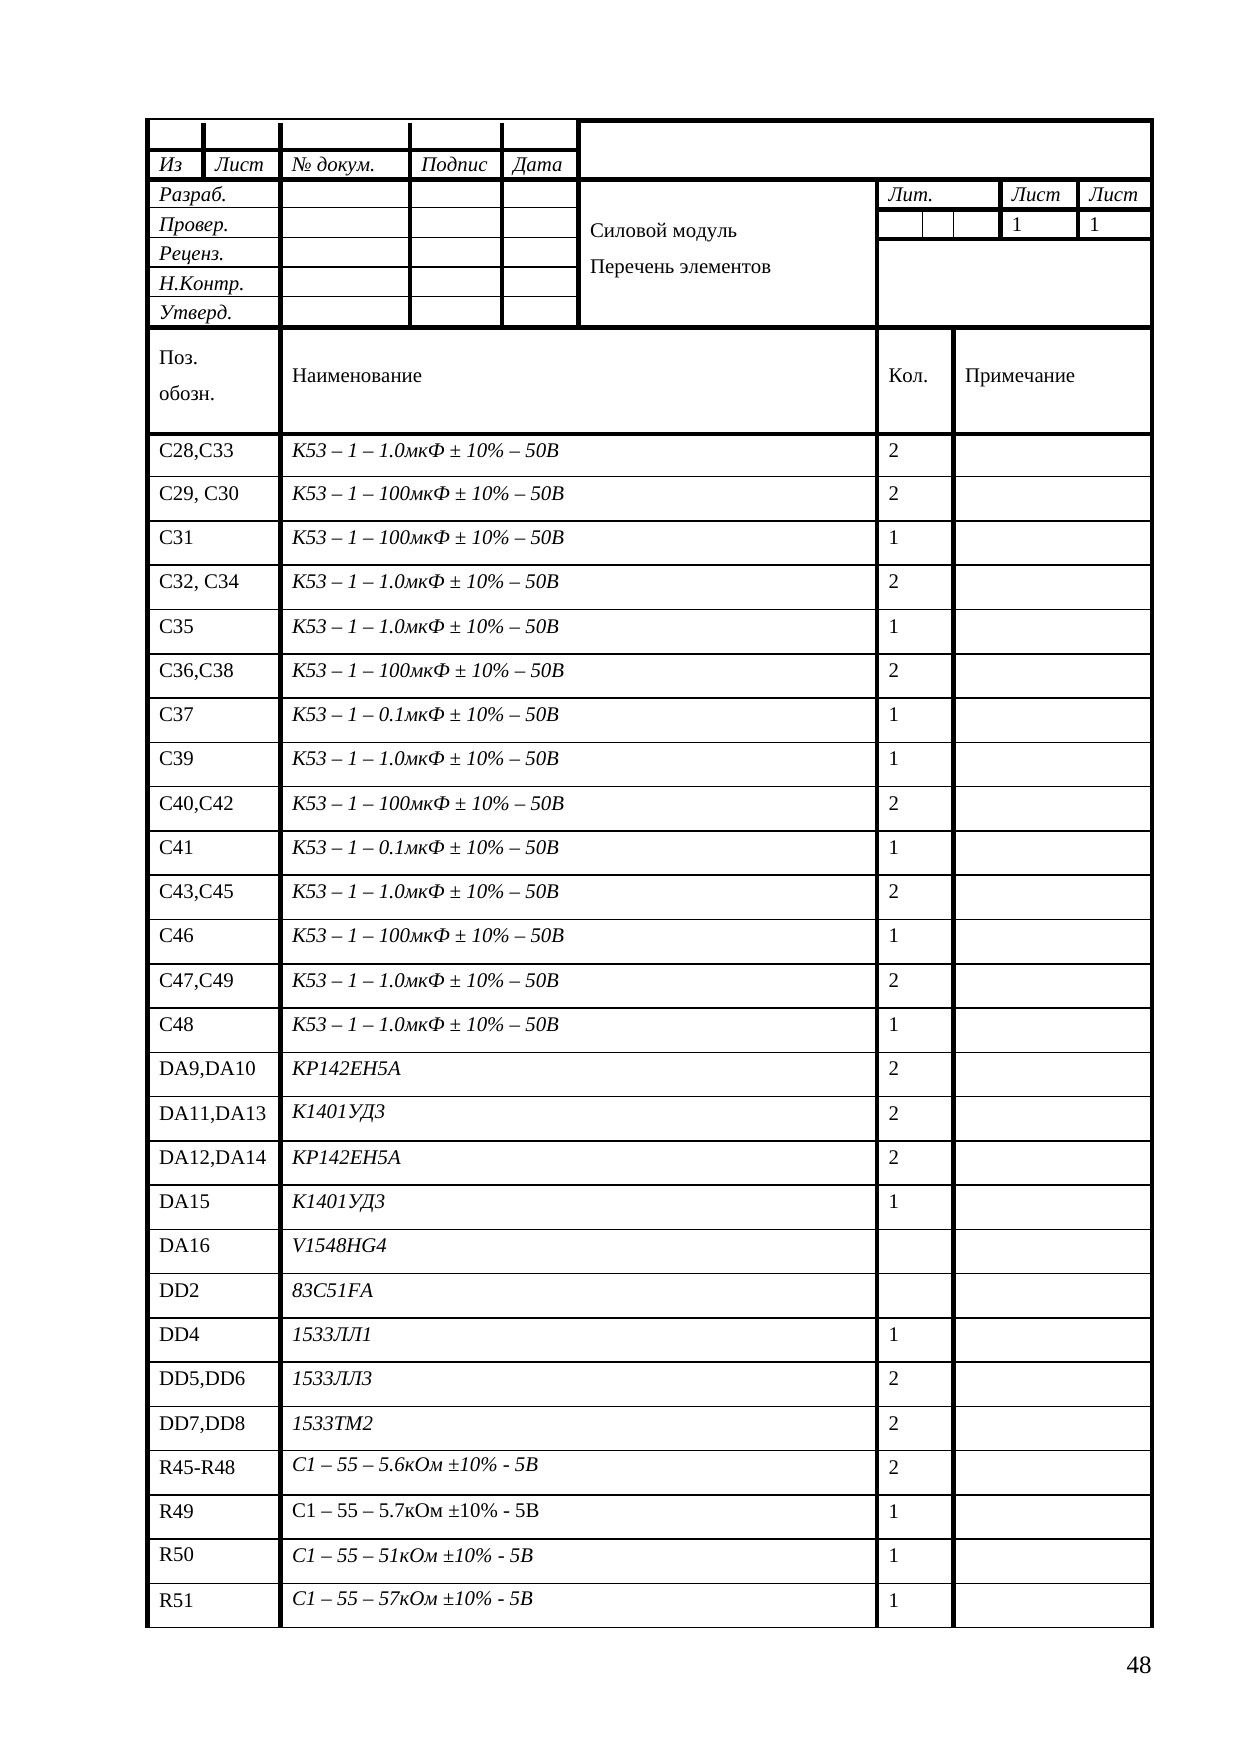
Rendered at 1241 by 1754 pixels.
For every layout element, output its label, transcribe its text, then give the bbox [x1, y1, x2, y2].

table_cell [956, 876, 1150, 918]
table_cell V1548HG4 [283, 1230, 875, 1273]
table_cell [283, 208, 408, 236]
table_cell [1154, 520, 1178, 564]
table_cell Наименование [283, 330, 875, 432]
table_cell С28,С33 [150, 436, 278, 476]
table_cell № докум. [283, 152, 408, 177]
table_cell [1154, 1273, 1178, 1317]
table_cell DD5,DD6 [150, 1363, 278, 1406]
table_cell [954, 212, 998, 236]
table_cell 1 [879, 1319, 951, 1361]
table_cell [1154, 1229, 1178, 1273]
table_cell Силовой модуль Перечень элементов [581, 182, 875, 325]
table_cell [204, 120, 281, 148]
table_cell [1154, 1583, 1178, 1627]
table_cell [504, 182, 576, 207]
table_cell [412, 208, 500, 236]
table_cell DA12,DA14 [150, 1142, 278, 1184]
table_cell [1154, 874, 1178, 918]
table_cell [1154, 1450, 1178, 1494]
table_cell [956, 832, 1150, 874]
table_cell С29, С30 [150, 477, 278, 520]
table_cell [956, 1451, 1150, 1494]
table_cell [1154, 741, 1178, 786]
table_cell Примечание [956, 330, 1150, 432]
table_cell [1154, 697, 1178, 741]
table_cell [956, 1540, 1150, 1583]
table_cell КР142ЕН5А [283, 1053, 875, 1096]
table_cell [1154, 236, 1178, 266]
table_cell Лит. [879, 182, 998, 207]
table_cell Изм. [150, 152, 201, 177]
table_cell 1 [1080, 212, 1150, 236]
table_cell [956, 436, 1150, 476]
table_cell [412, 268, 500, 296]
table_cell [956, 477, 1150, 520]
table_cell Листов [1080, 182, 1150, 207]
table_cell [1154, 786, 1178, 830]
table_cell 1 [879, 1009, 951, 1051]
table_cell К53 – 1 – 100мкФ ± 10% – 50В [283, 477, 875, 520]
table_cell [879, 241, 1150, 325]
table_cell [1154, 1007, 1178, 1051]
table_cell Утверд. [150, 297, 278, 325]
table_cell [1154, 177, 1178, 207]
table_cell [1154, 476, 1178, 520]
table_cell С37 [150, 699, 278, 741]
table_cell [879, 212, 922, 236]
table_cell Поз. обозн. [150, 330, 278, 432]
table_cell DA9,DA10 [150, 1053, 278, 1096]
table_cell С1 – 55 – 57кОм ±10% - 5В [283, 1584, 875, 1627]
table_cell 2 [879, 655, 951, 697]
table_cell [956, 1053, 1150, 1096]
table_cell К53 – 1 – 1.0мкФ ± 10% – 50В [283, 436, 875, 476]
table_cell К1401УД3 [283, 1186, 875, 1228]
table_cell 2 [879, 965, 951, 1007]
table_cell С36,С38 [150, 655, 278, 697]
table_cell С43,С45 [150, 876, 278, 918]
table_cell С40,С42 [150, 787, 278, 830]
table_cell [956, 1407, 1150, 1450]
table_cell 2 [879, 477, 951, 520]
table_cell С46 [150, 920, 278, 963]
table_cell [956, 1363, 1150, 1406]
table_cell [1154, 919, 1178, 963]
table_cell [283, 297, 408, 325]
table_cell [956, 1496, 1150, 1538]
table_cell 83C51FA [283, 1274, 875, 1317]
table_cell Лист [206, 152, 278, 177]
table_cell [410, 120, 502, 148]
table_cell 2 [879, 1097, 951, 1140]
table_cell 1533ЛЛ1 [283, 1319, 875, 1361]
table_cell 1 [879, 610, 951, 653]
table_cell Провер. [150, 208, 278, 236]
table_cell С1 – 55 – 51кОм ±10% - 5В [283, 1540, 875, 1583]
table_cell 1533ЛЛ3 [283, 1363, 875, 1406]
table_cell [150, 120, 204, 148]
table_cell [956, 655, 1150, 697]
table_cell [283, 182, 408, 207]
table_cell 1 [879, 699, 951, 741]
table_cell [1154, 118, 1178, 148]
table_cell [956, 1097, 1150, 1140]
table_cell [1154, 325, 1178, 432]
table_cell [956, 1319, 1150, 1361]
table_cell Подпись [412, 152, 500, 177]
table_cell 1 [879, 743, 951, 786]
table_cell R50 [150, 1540, 278, 1583]
table_cell [1154, 148, 1178, 177]
table_cell [412, 238, 500, 266]
table_cell [956, 566, 1150, 609]
table_cell DA15 [150, 1186, 278, 1228]
table_cell 2 [879, 566, 951, 609]
table_cell Н.Контр. [150, 268, 278, 296]
table_cell [1154, 207, 1178, 236]
table_cell [412, 297, 500, 325]
table_cell 1 [879, 832, 951, 874]
table_cell [956, 699, 1150, 741]
table_cell [1154, 266, 1178, 296]
table_cell 1533ТМ2 [283, 1407, 875, 1450]
table_cell К53 – 1 – 0.1мкФ ± 10% – 50В [283, 699, 875, 741]
table_cell R51 [150, 1584, 278, 1627]
table_cell [1154, 830, 1178, 874]
table_cell С39 [150, 743, 278, 786]
table_cell [956, 522, 1150, 564]
table_cell 1 [879, 920, 951, 963]
table_cell [283, 238, 408, 266]
table_cell К53 – 1 – 100мкФ ± 10% – 50В [283, 522, 875, 564]
table_cell [879, 1230, 951, 1273]
table_cell 2 [879, 1451, 951, 1494]
table_cell С35 [150, 610, 278, 653]
table_cell R49 [150, 1496, 278, 1538]
table_cell [1154, 1406, 1178, 1450]
table_cell [879, 1274, 951, 1317]
table_cell К53 – 1 – 1.0мкФ ± 10% – 50В [283, 610, 875, 653]
table_cell [956, 1186, 1150, 1228]
table_cell [1154, 1538, 1178, 1583]
table_cell 2 [879, 1363, 951, 1406]
table_cell DA11,DA13 [150, 1097, 278, 1140]
table_cell 2 [879, 1142, 951, 1184]
table_cell С41 [150, 832, 278, 874]
table_cell К1401УД3 [283, 1097, 875, 1140]
table_cell [1154, 1361, 1178, 1406]
table_cell DD2 [150, 1274, 278, 1317]
table_cell [1154, 1051, 1178, 1096]
table_cell С1 – 55 – 5.7кОм ±10% - 5В [283, 1496, 875, 1538]
table_cell [504, 297, 576, 325]
table_cell К53 – 1 – 1.0мкФ ± 10% – 50В [283, 566, 875, 609]
table_cell К53 – 1 – 100мкФ ± 10% – 50В [283, 787, 875, 830]
table_cell [281, 120, 410, 148]
table_cell [1154, 1494, 1178, 1538]
table_cell 1 [879, 1540, 951, 1583]
table_cell [581, 123, 1150, 177]
table_cell [956, 610, 1150, 653]
table_cell [956, 743, 1150, 786]
table_cell 1 [1003, 212, 1076, 236]
table_cell [956, 1009, 1150, 1051]
table_cell Реценз. [150, 238, 278, 266]
table_cell [956, 1142, 1150, 1184]
table_cell Лист [1003, 182, 1076, 207]
table_cell Дата [504, 152, 576, 177]
table_cell К53 – 1 – 1.0мкФ ± 10% – 50В [283, 965, 875, 1007]
table_cell DD7,DD8 [150, 1407, 278, 1450]
table_cell [1154, 1140, 1178, 1184]
table_cell С32, С34 [150, 566, 278, 609]
table_cell Кол. [879, 330, 951, 432]
table_cell [923, 212, 953, 236]
table_cell 1 [879, 522, 951, 564]
table_cell [283, 268, 408, 296]
table_cell [504, 268, 576, 296]
table_cell [956, 1584, 1150, 1627]
table_cell КР142ЕН5А [283, 1142, 875, 1184]
table_cell [1154, 1184, 1178, 1228]
table_cell К53 – 1 – 1.0мкФ ± 10% – 50В [283, 876, 875, 918]
table_cell [1154, 963, 1178, 1007]
table_cell [1154, 1317, 1178, 1361]
table_cell Разраб. [150, 182, 278, 207]
table_cell R45-R48 [150, 1451, 278, 1494]
table_cell 1 [879, 1186, 951, 1228]
table_cell К53 – 1 – 1.0мкФ ± 10% – 50В [283, 743, 875, 786]
table_cell [1154, 609, 1178, 653]
table_cell [1154, 1096, 1178, 1140]
table_cell [1154, 564, 1178, 609]
table_cell С1 – 55 – 5.6кОм ±10% - 5В [283, 1451, 875, 1494]
table_cell [956, 787, 1150, 830]
table_cell К53 – 1 – 0.1мкФ ± 10% – 50В [283, 832, 875, 874]
table_cell С47,С49 [150, 965, 278, 1007]
table_cell К53 – 1 – 100мкФ ± 10% – 50В [283, 920, 875, 963]
table_cell [1154, 296, 1178, 325]
table_cell [1154, 432, 1178, 476]
table_cell [956, 1230, 1150, 1273]
table_cell [412, 182, 500, 207]
table_cell К53 – 1 – 100мкФ ± 10% – 50В [283, 655, 875, 697]
table_cell DA16 [150, 1230, 278, 1273]
table_cell 2 [879, 1407, 951, 1450]
table_cell С48 [150, 1009, 278, 1051]
table_cell 2 [879, 1053, 951, 1096]
table_cell 1 [879, 1496, 951, 1538]
table_cell 2 [879, 787, 951, 830]
table_cell [502, 120, 576, 148]
table_cell К53 – 1 – 1.0мкФ ± 10% – 50В [283, 1009, 875, 1051]
table_cell [504, 208, 576, 236]
table_cell [504, 238, 576, 266]
table_cell 2 [879, 436, 951, 476]
table_cell [956, 1274, 1150, 1317]
table_cell [956, 920, 1150, 963]
table_cell DD4 [150, 1319, 278, 1361]
table_cell [956, 965, 1150, 1007]
table_cell 2 [879, 876, 951, 918]
table_cell 1 [879, 1584, 951, 1627]
table_cell С31 [150, 522, 278, 564]
table_cell [1154, 653, 1178, 697]
